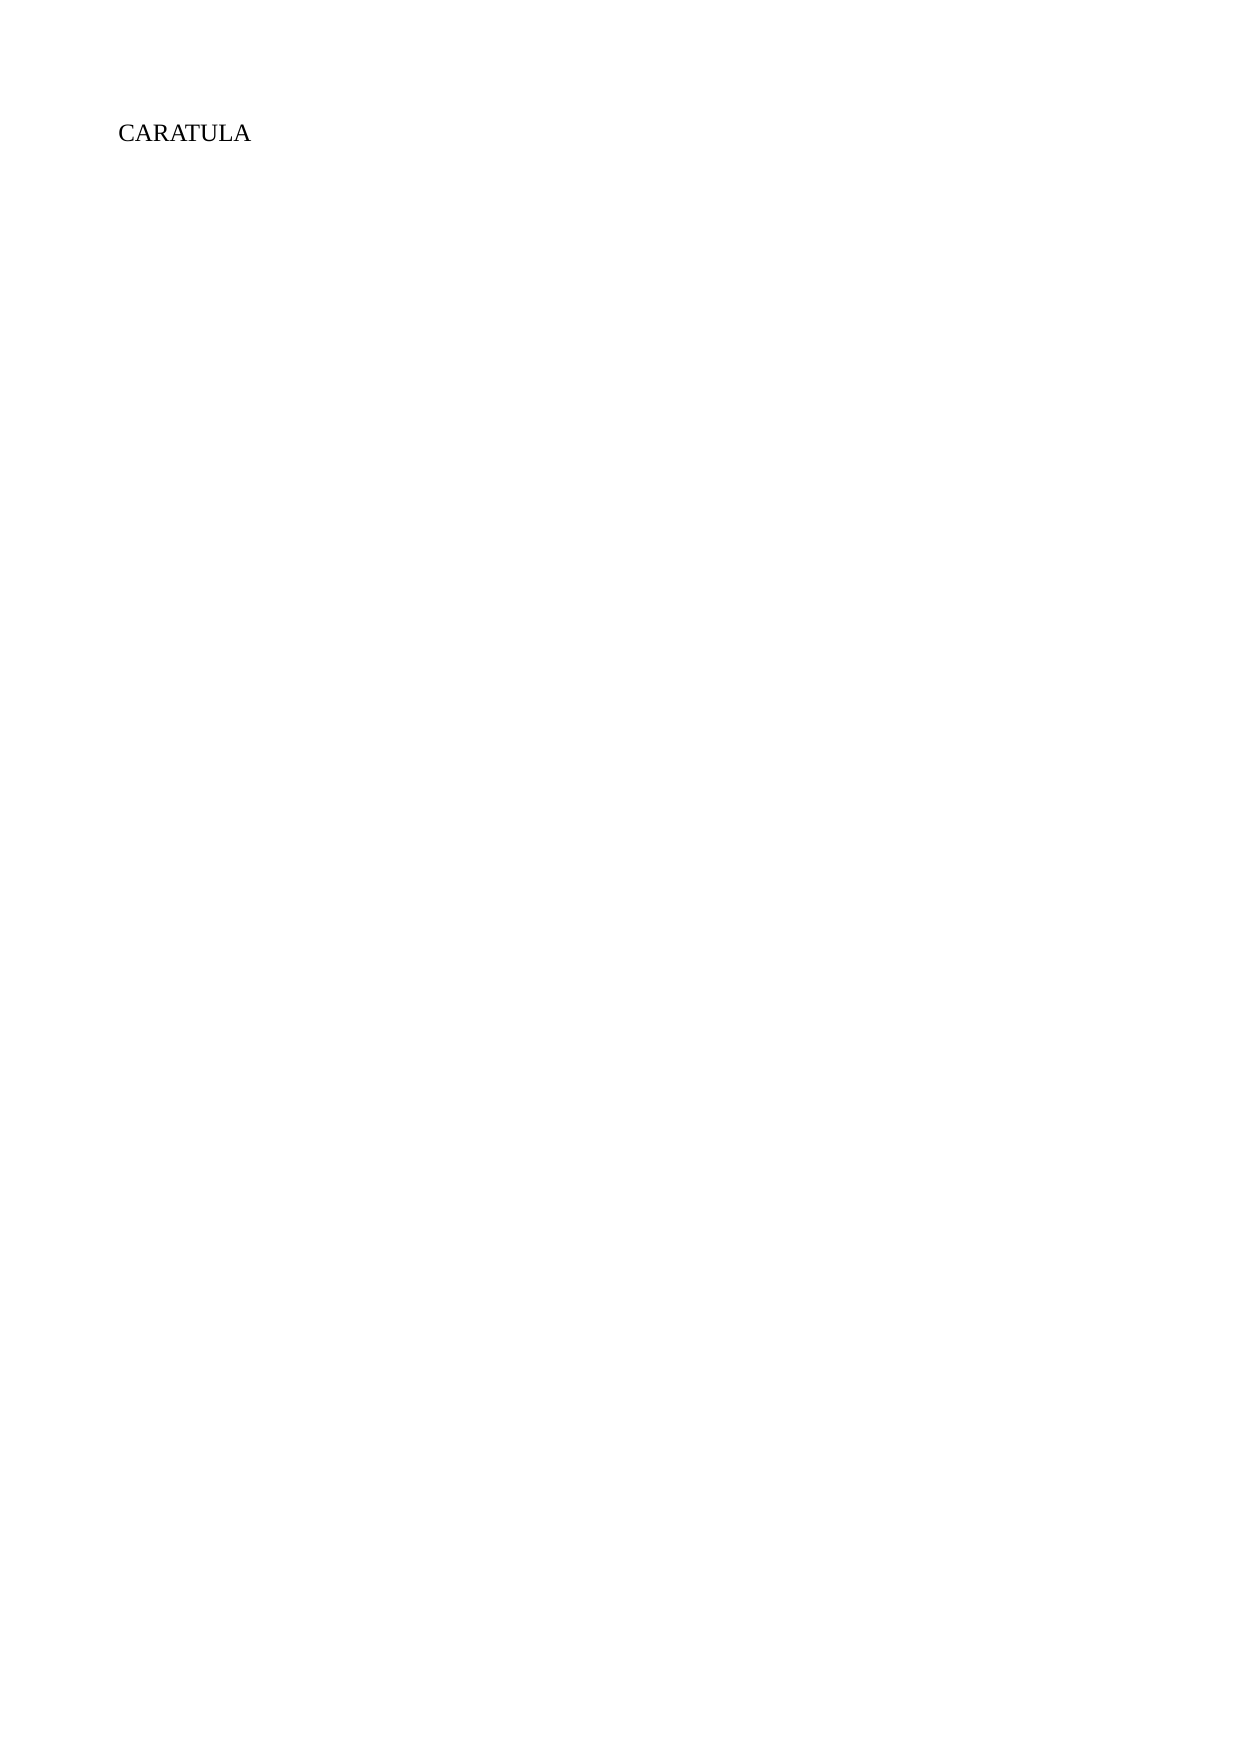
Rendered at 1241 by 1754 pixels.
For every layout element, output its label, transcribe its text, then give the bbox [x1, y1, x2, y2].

text CARATULA [118, 118, 1122, 147]
